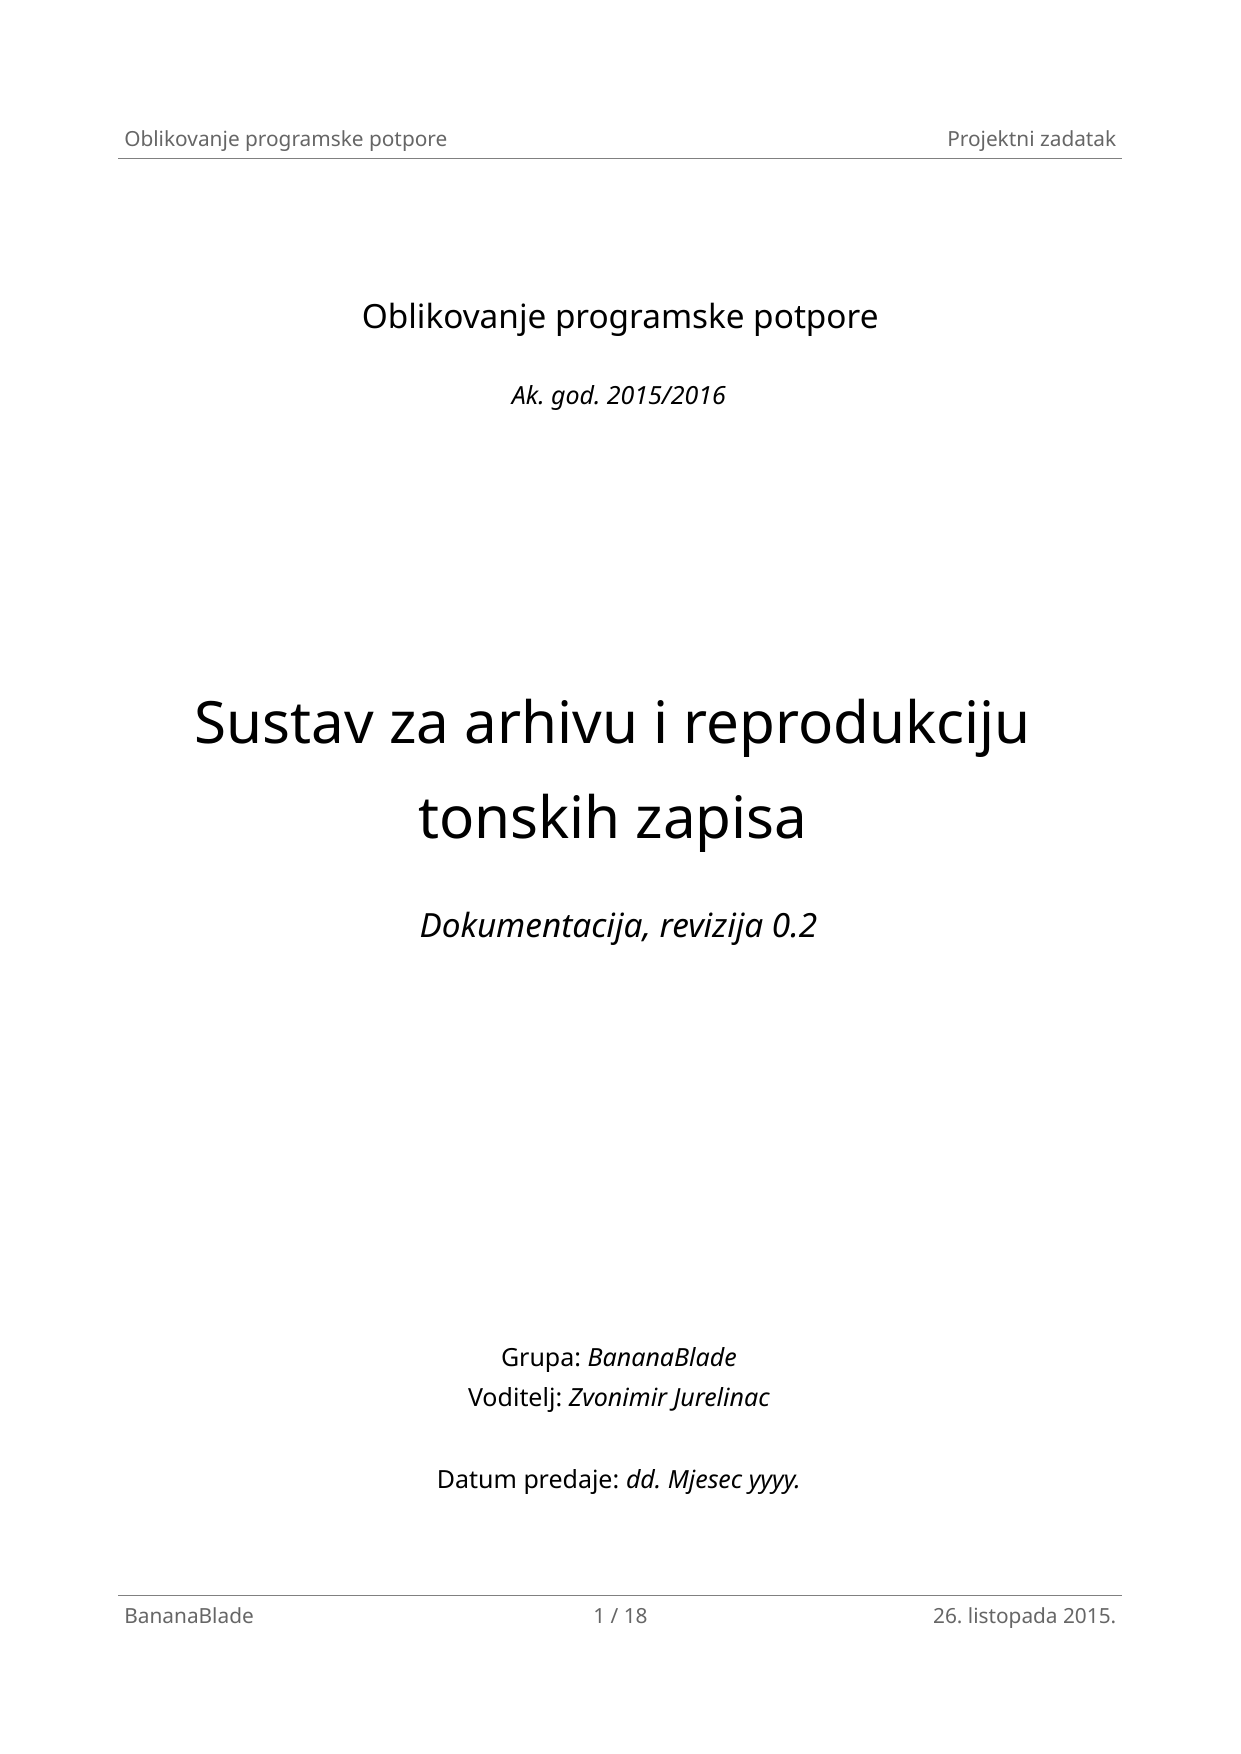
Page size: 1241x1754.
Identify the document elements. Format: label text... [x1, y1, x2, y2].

text Sustav za arhivu i reprodukciju tonskih zapisa [118, 681, 1122, 856]
text Oblikovanje programske potpore [118, 293, 1122, 339]
text Ak. god. 2015/2016 [118, 377, 1122, 411]
text Grupa: BananaBlade Voditelj: Zvonimir Jurelinac Datum predaje: dd. Mjesec yyyy. [118, 1257, 1122, 1537]
text Dokumentacija, revizija 0.2 [118, 901, 1122, 947]
